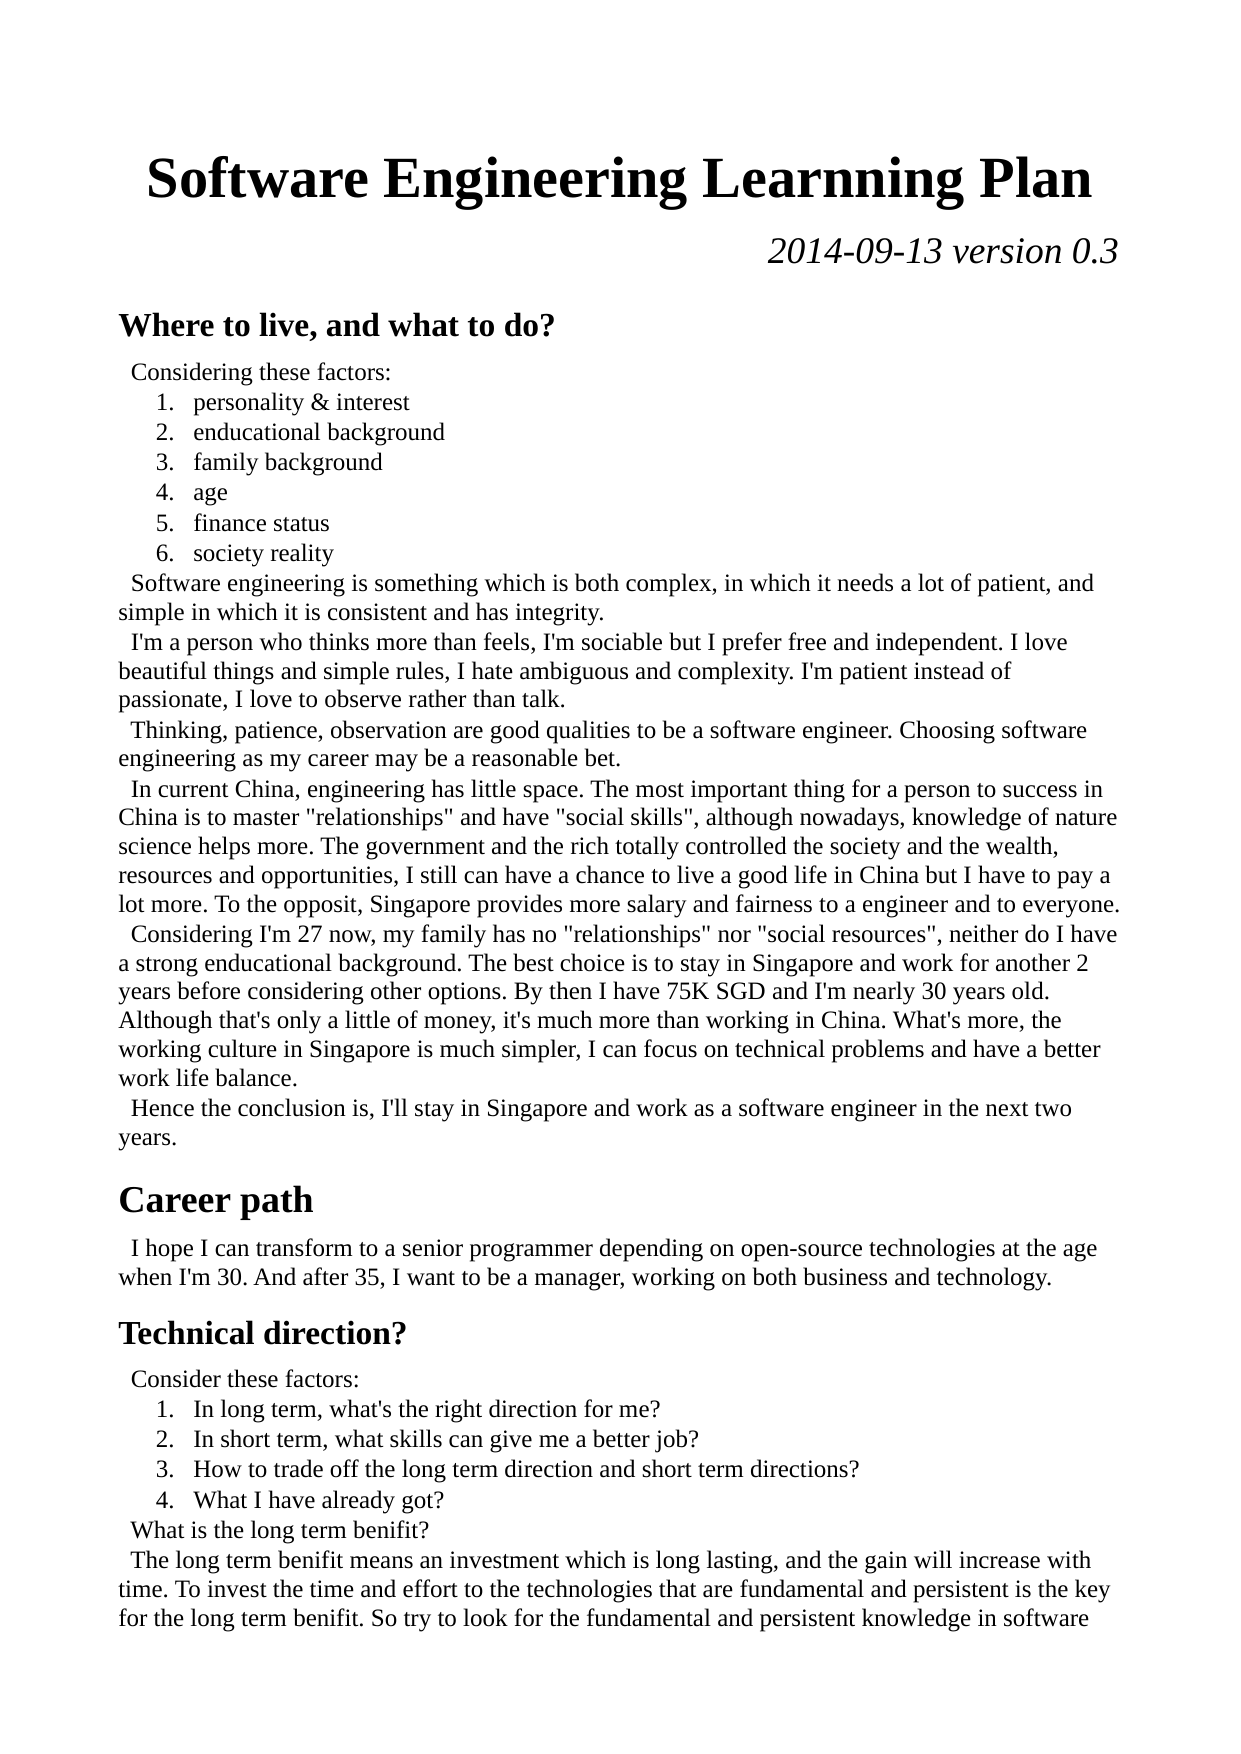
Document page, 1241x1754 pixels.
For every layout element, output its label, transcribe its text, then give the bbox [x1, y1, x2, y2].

text Software engineering is something which is both complex, in which it needs a lot of patient, and simple in which it is consistent and has integrity. [118, 568, 1122, 626]
title Software Engineering Learnning Plan [118, 143, 1122, 210]
list age [156, 477, 1122, 506]
list What I have already got? [156, 1485, 1122, 1513]
list How to trade off the long term direction and short term directions? [156, 1454, 1122, 1483]
list In long term, what's the right direction for me? [156, 1394, 1122, 1423]
subtitle Where to live, and what to do? [118, 305, 1122, 344]
subtitle 2014-09-13 version 0.3 [118, 229, 1122, 272]
text Hence the conclusion is, I'll stay in Singapore and work as a software engineer in the next two years. [118, 1093, 1122, 1150]
text The long term benifit means an investment which is long lasting, and the gain will increase with time. To invest the time and effort to the technologies that are fundamental and persistent is the key for the long term benifit. So try to look for the fundamental and persistent knowledge in software [118, 1545, 1122, 1631]
text Thinking, patience, observation are good qualities to be a software engineer. Choosing software engineering as my career may be a reasonable bet. [118, 715, 1122, 772]
text Consider these factors: [118, 1364, 1122, 1393]
text Considering I'm 27 now, my family has no "relationships" nor "social resources", neither do I have a strong enducational background. The best choice is to stay in Singapore and work for another 2 years before considering other options. By then I have 75K SGD and I'm nearly 30 years old. Although that's only a little of money, it's much more than working in China. What's more, the working culture in Singapore is much simpler, I can focus on technical problems and have a better work life balance. [118, 919, 1122, 1091]
subtitle Technical direction? [118, 1313, 1122, 1351]
list society reality [156, 538, 1122, 567]
text What is the long term benifit? [118, 1515, 1122, 1544]
text Considering these factors: [118, 357, 1122, 385]
list enducational background [156, 417, 1122, 446]
subtitle Career path [118, 1177, 1122, 1220]
list In short term, what skills can give me a better job? [156, 1424, 1122, 1453]
list family background [156, 447, 1122, 476]
text In current China, engineering has little space. The most important thing for a person to success in China is to master "relationships" and have "social skills", although nowadays, knowledge of nature science helps more. The government and the rich totally controlled the society and the wealth, resources and opportunities, I still can have a chance to live a good life in China but I have to pay a lot more. To the opposit, Singapore provides more salary and fairness to a engineer and to everyone. [118, 774, 1122, 917]
text I hope I can transform to a senior programmer depending on open-source technologies at the age when I'm 30. And after 35, I want to be a manager, working on both business and technology. [118, 1233, 1122, 1290]
list personality & interest [156, 387, 1122, 416]
list finance status [156, 508, 1122, 536]
text I'm a person who thinks more than feels, I'm sociable but I prefer free and independent. I love beautiful things and simple rules, I hate ambiguous and complexity. I'm patient instead of passionate, I love to observe rather than talk. [118, 627, 1122, 713]
